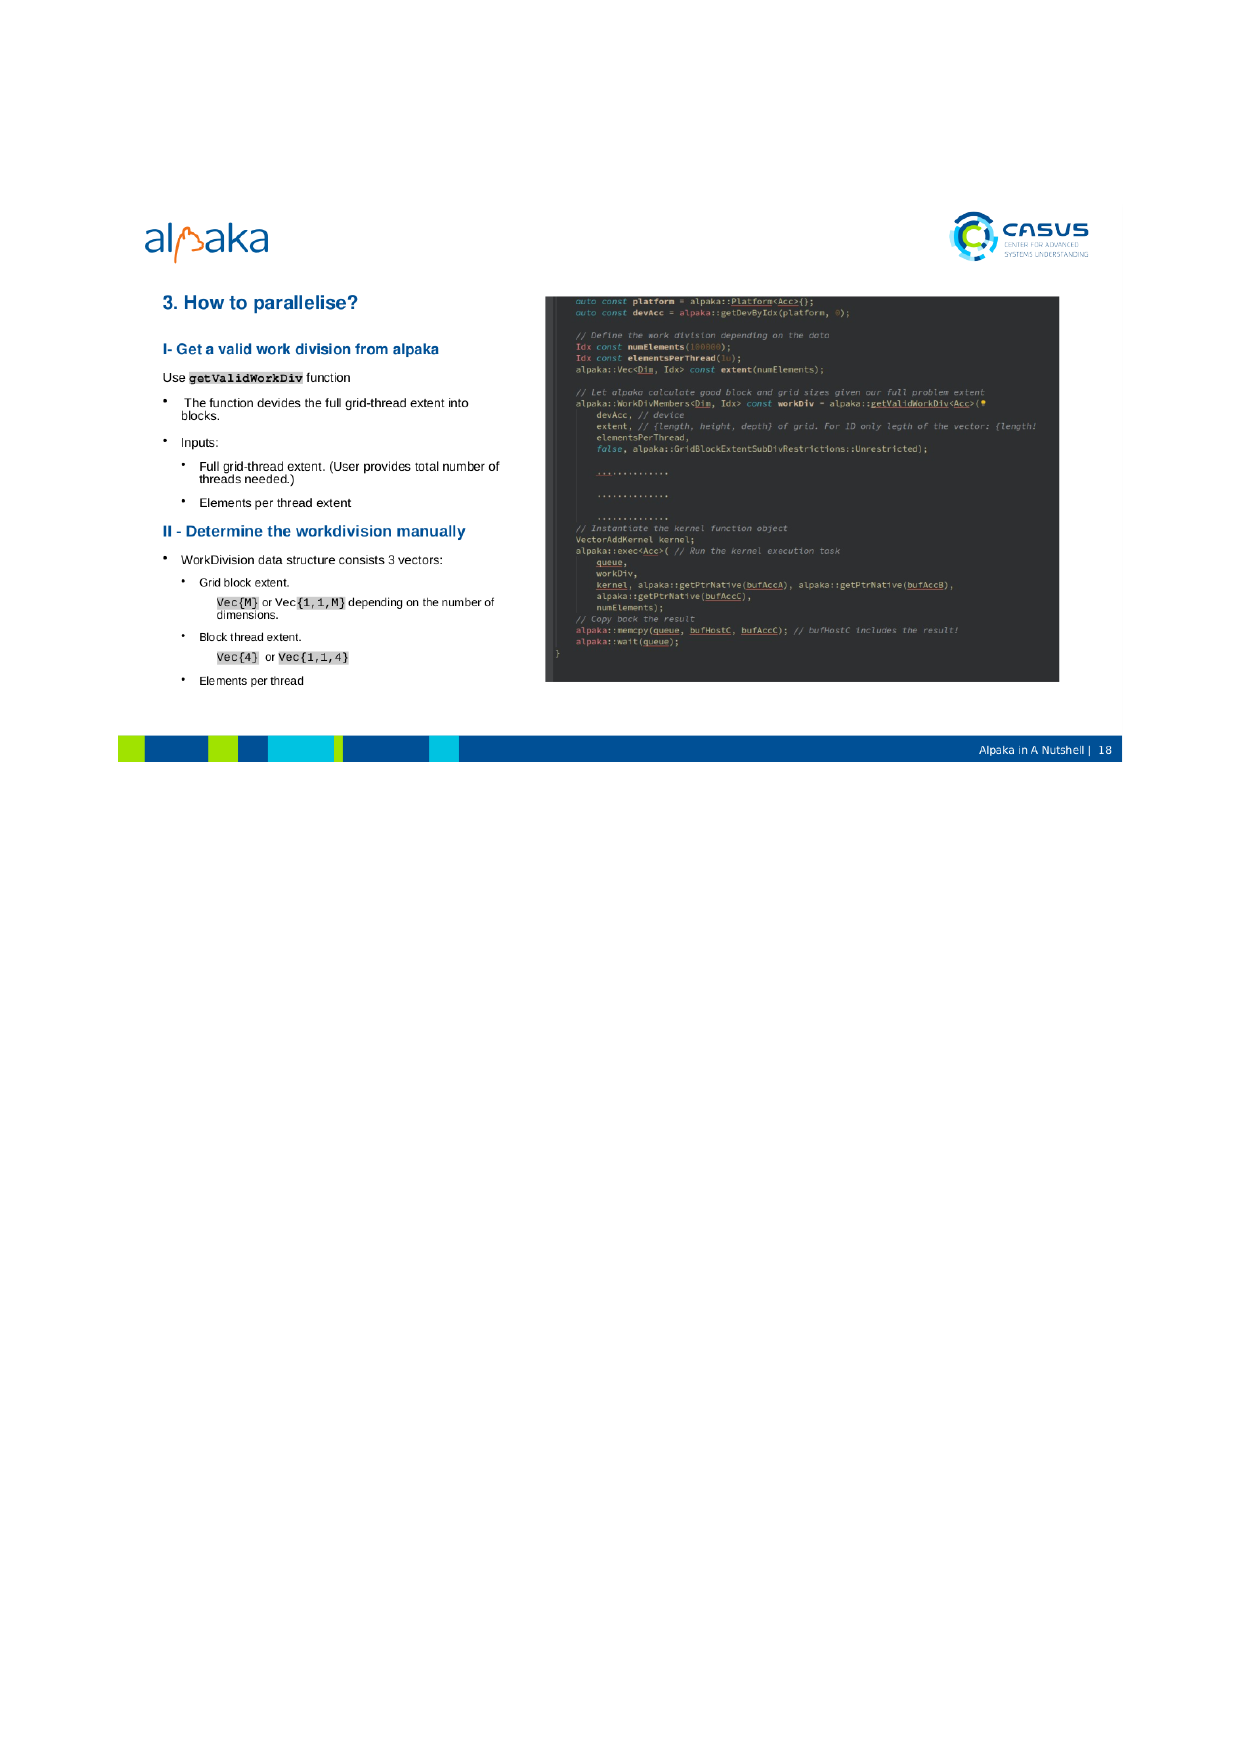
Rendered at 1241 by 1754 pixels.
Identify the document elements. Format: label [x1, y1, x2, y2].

picture [118, 204, 1123, 762]
